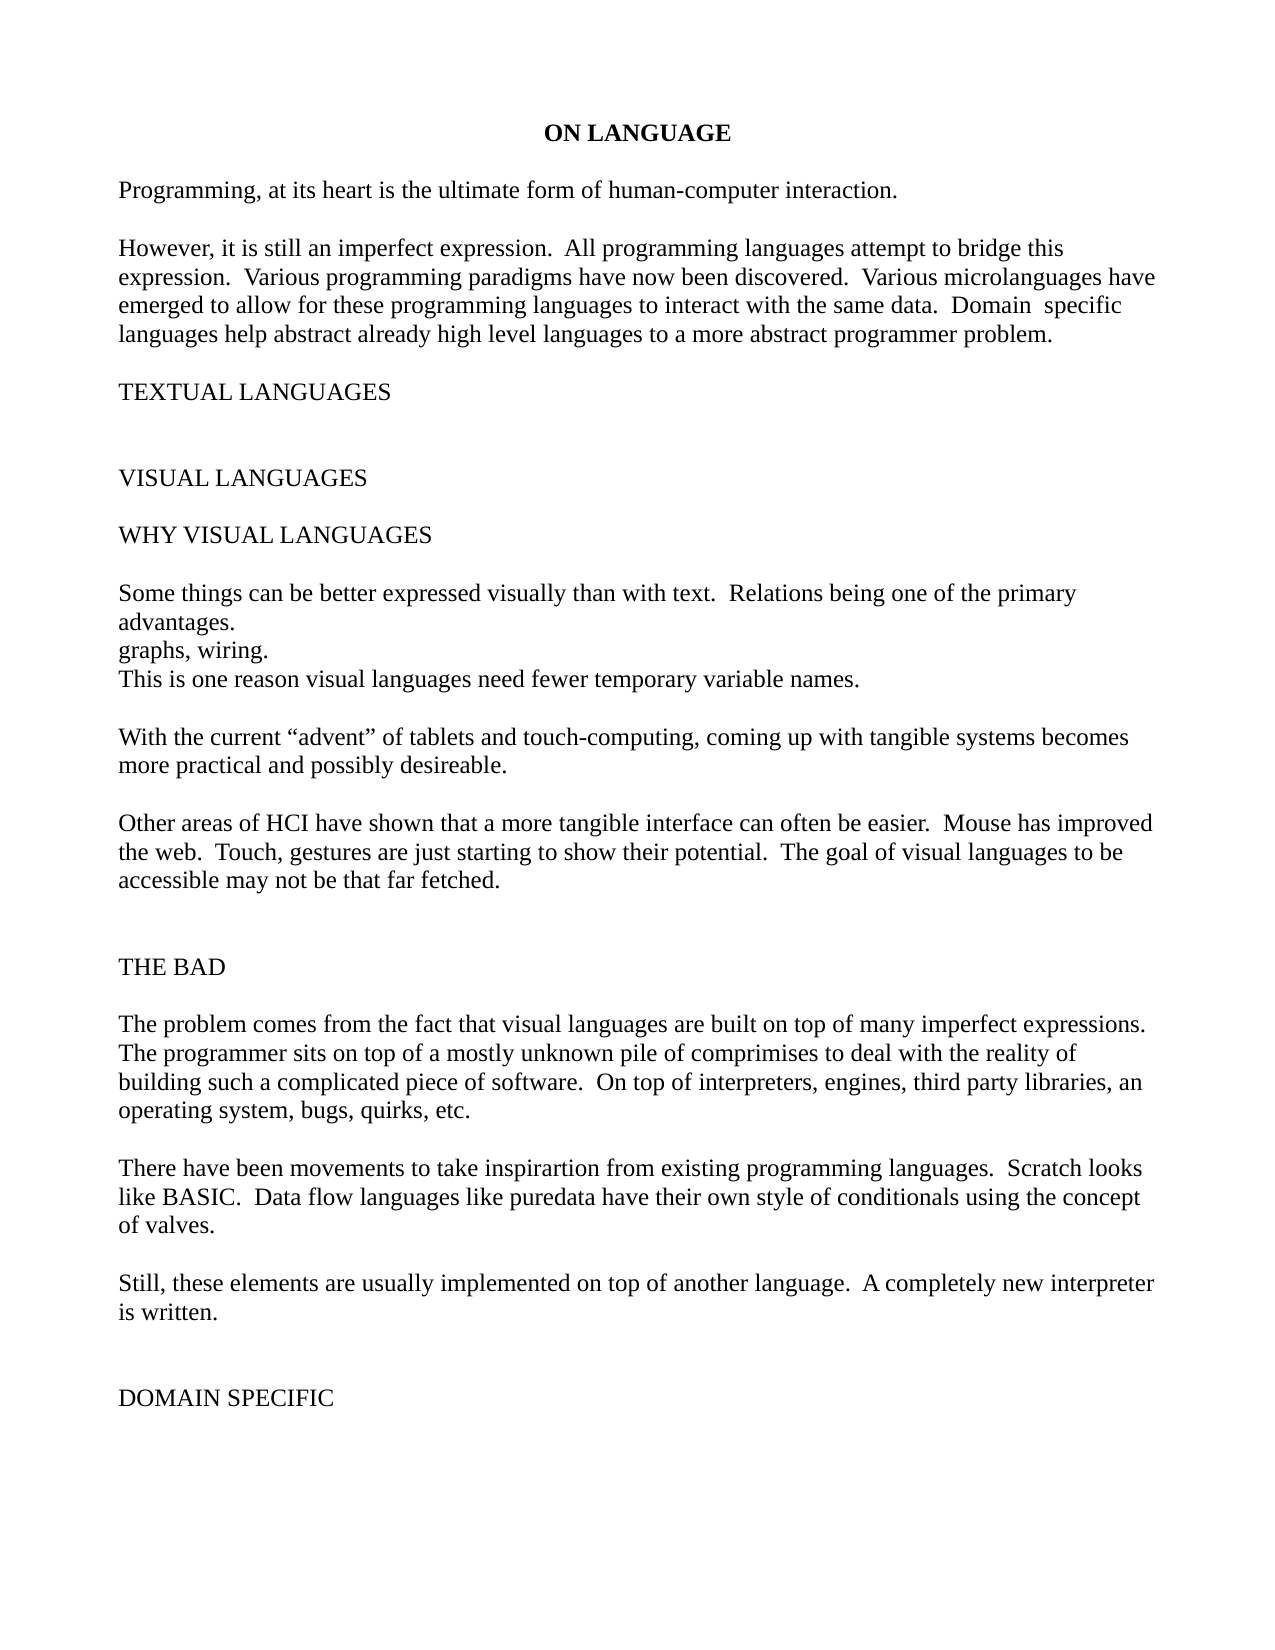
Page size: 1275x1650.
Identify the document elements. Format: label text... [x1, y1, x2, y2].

text Some things can be better expressed visually than with text. Relations being one of the primary advantages. [118, 578, 1157, 636]
text ON LANGUAGE [118, 118, 1157, 147]
text THE BAD [118, 952, 1157, 981]
text With the current “advent” of tablets and touch-computing, coming up with tangible systems becomes more practical and possibly desireable. [118, 722, 1157, 779]
text TEXTUAL LANGUAGES [118, 377, 1157, 406]
text Still, these elements are usually implemented on top of another language. A completely new interpreter is written. [118, 1268, 1157, 1326]
text Programming, at its heart is the ultimate form of human-computer interaction. [118, 176, 1157, 204]
text VISUAL LANGUAGES [118, 463, 1157, 492]
text graphs, wiring. [118, 636, 1157, 664]
text Other areas of HCI have shown that a more tangible interface can often be easier. Mouse has improved the web. Touch, gestures are just starting to show their potential. The goal of visual languages to be accessible may not be that far fetched. [118, 808, 1157, 894]
text The problem comes from the fact that visual languages are built on top of many imperfect expressions. The programmer sits on top of a mostly unknown pile of comprimises to deal with the reality of building such a complicated piece of software. On top of interpreters, engines, third party libraries, an operating system, bugs, quirks, etc. [118, 1009, 1157, 1124]
text DOMAIN SPECIFIC [118, 1383, 1157, 1412]
text There have been movements to take inspirartion from existing programming languages. Scratch looks like BASIC. Data flow languages like puredata have their own style of conditionals using the concept of valves. [118, 1153, 1157, 1239]
text This is one reason visual languages need fewer temporary variable names. [118, 664, 1157, 693]
text However, it is still an imperfect expression. All programming languages attempt to bridge this expression. Various programming paradigms have now been discovered. Various microlanguages have emerged to allow for these programming languages to interact with the same data. Domain specific languages help abstract already high level languages to a more abstract programmer problem. [118, 233, 1157, 348]
text WHY VISUAL LANGUAGES [118, 521, 1157, 549]
